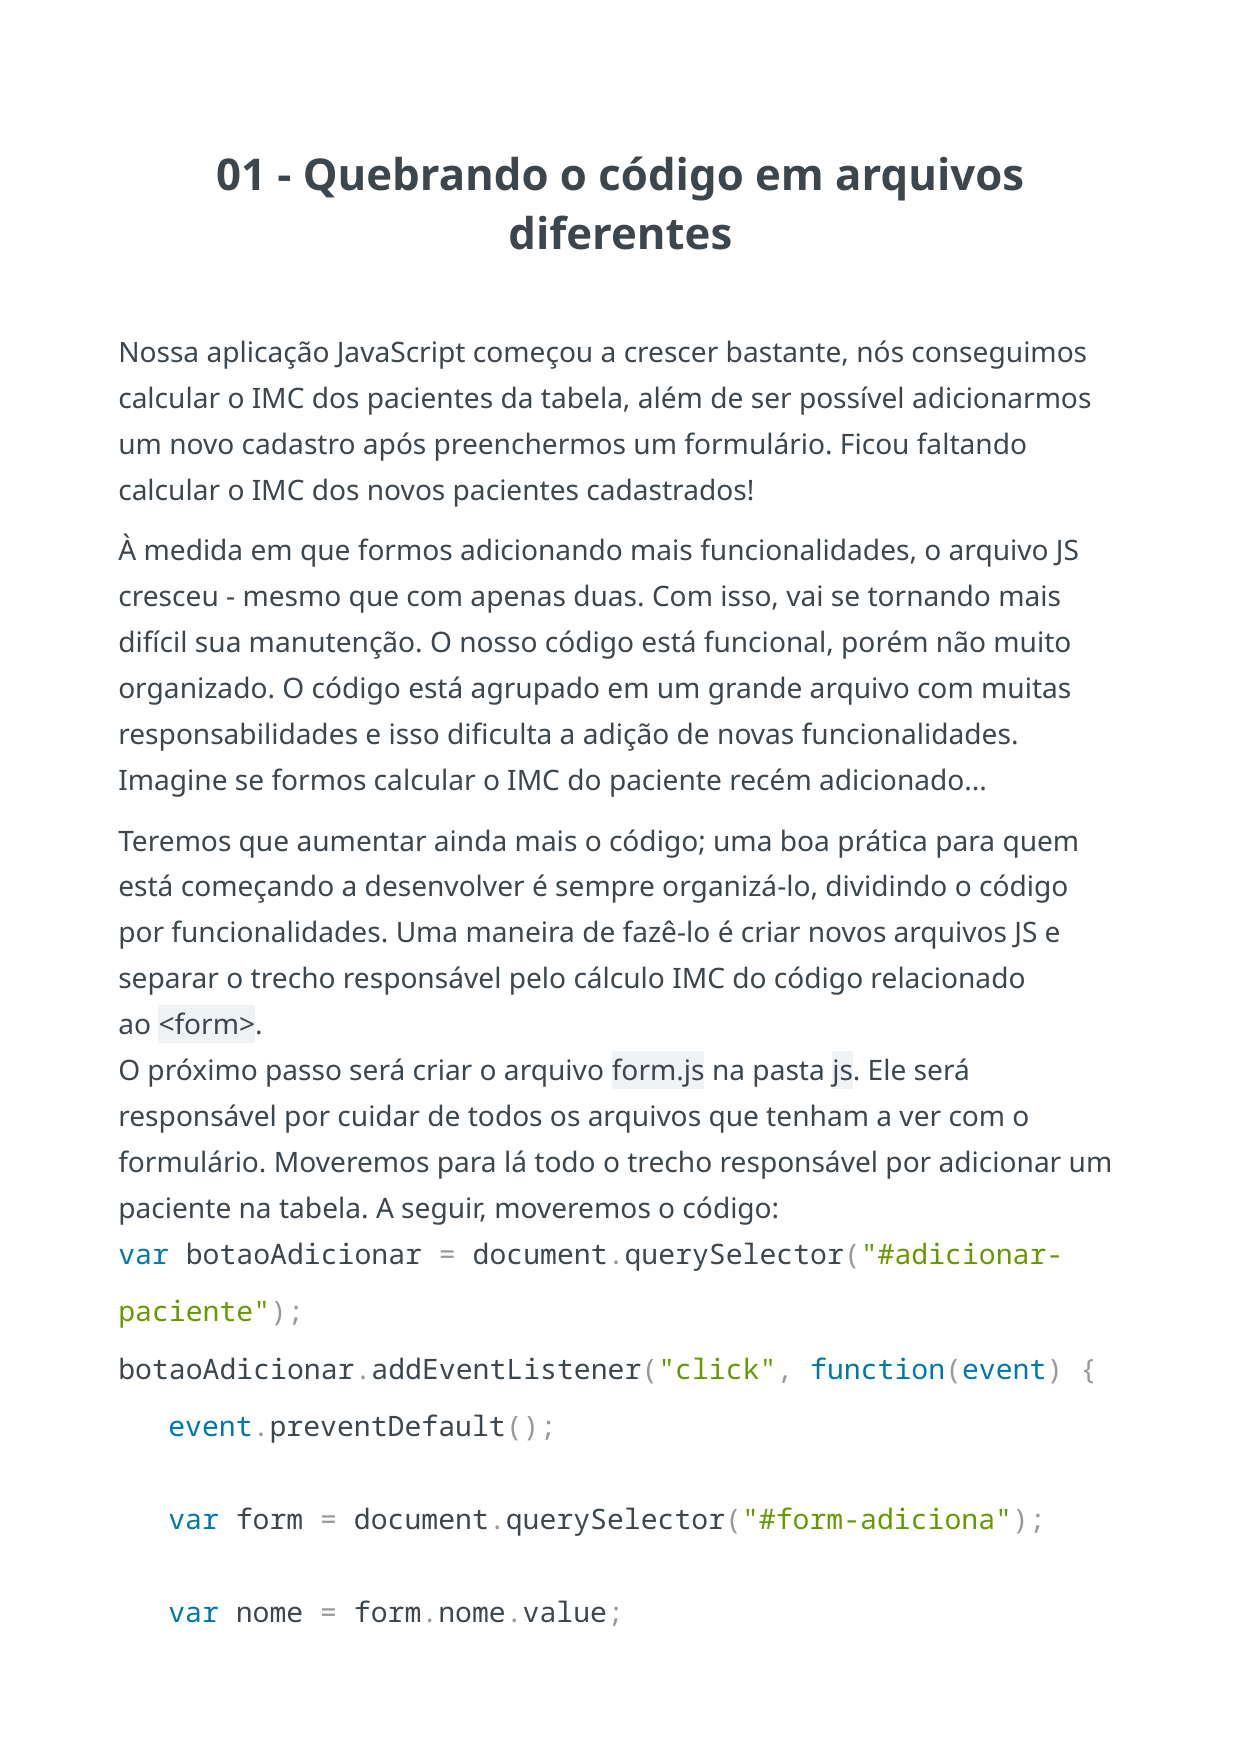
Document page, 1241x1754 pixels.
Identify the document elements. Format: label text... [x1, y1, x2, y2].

text Teremos que aumentar ainda mais o código; uma boa prática para quem está começando a desenvolver é sempre organizá-lo, dividindo o código por funcionalidades. Uma maneira de fazê-lo é criar novos arquivos JS e separar o trecho responsável pelo cálculo IMC do código relacionado ao <form>. [118, 821, 1122, 1043]
text Nossa aplicação JavaScript começou a crescer bastante, nós conseguimos calcular o IMC dos pacientes da tabela, além de ser possível adicionarmos um novo cadastro após preenchermos um formulário. Ficou faltando calcular o IMC dos novos pacientes cadastrados! [118, 332, 1122, 508]
subtitle 01 - Quebrando o código em arquivos diferentes [118, 143, 1122, 262]
text À medida em que formos adicionando mais funcionalidades, o arquivo JS cresceu - mesmo que com apenas duas. Com isso, vai se tornando mais difícil sua manutenção. O nosso código está funcional, porém não muito organizado. O código está agrupado em um grande arquivo com muitas responsabilidades e isso dificulta a adição de novas funcionalidades. Imagine se formos calcular o IMC do paciente recém adicionado... [118, 531, 1122, 799]
text var form = document.querySelector("#form-adiciona"); [118, 1500, 1122, 1538]
text var botaoAdicionar = document.querySelector("#adicionar-paciente"); [118, 1234, 1122, 1330]
text botaoAdicionar.addEventListener("click", function(event) { [118, 1349, 1122, 1388]
text event.preventDefault(); [118, 1407, 1122, 1445]
text var nome = form.nome.value; [118, 1593, 1122, 1631]
text O próximo passo será criar o arquivo form.js na pasta js. Ele será responsável por cuidar de todos os arquivos que tenham a ver com o formulário. Moveremos para lá todo o trecho responsável por adicionar um paciente na tabela. A seguir, moveremos o código: [118, 1051, 1122, 1227]
